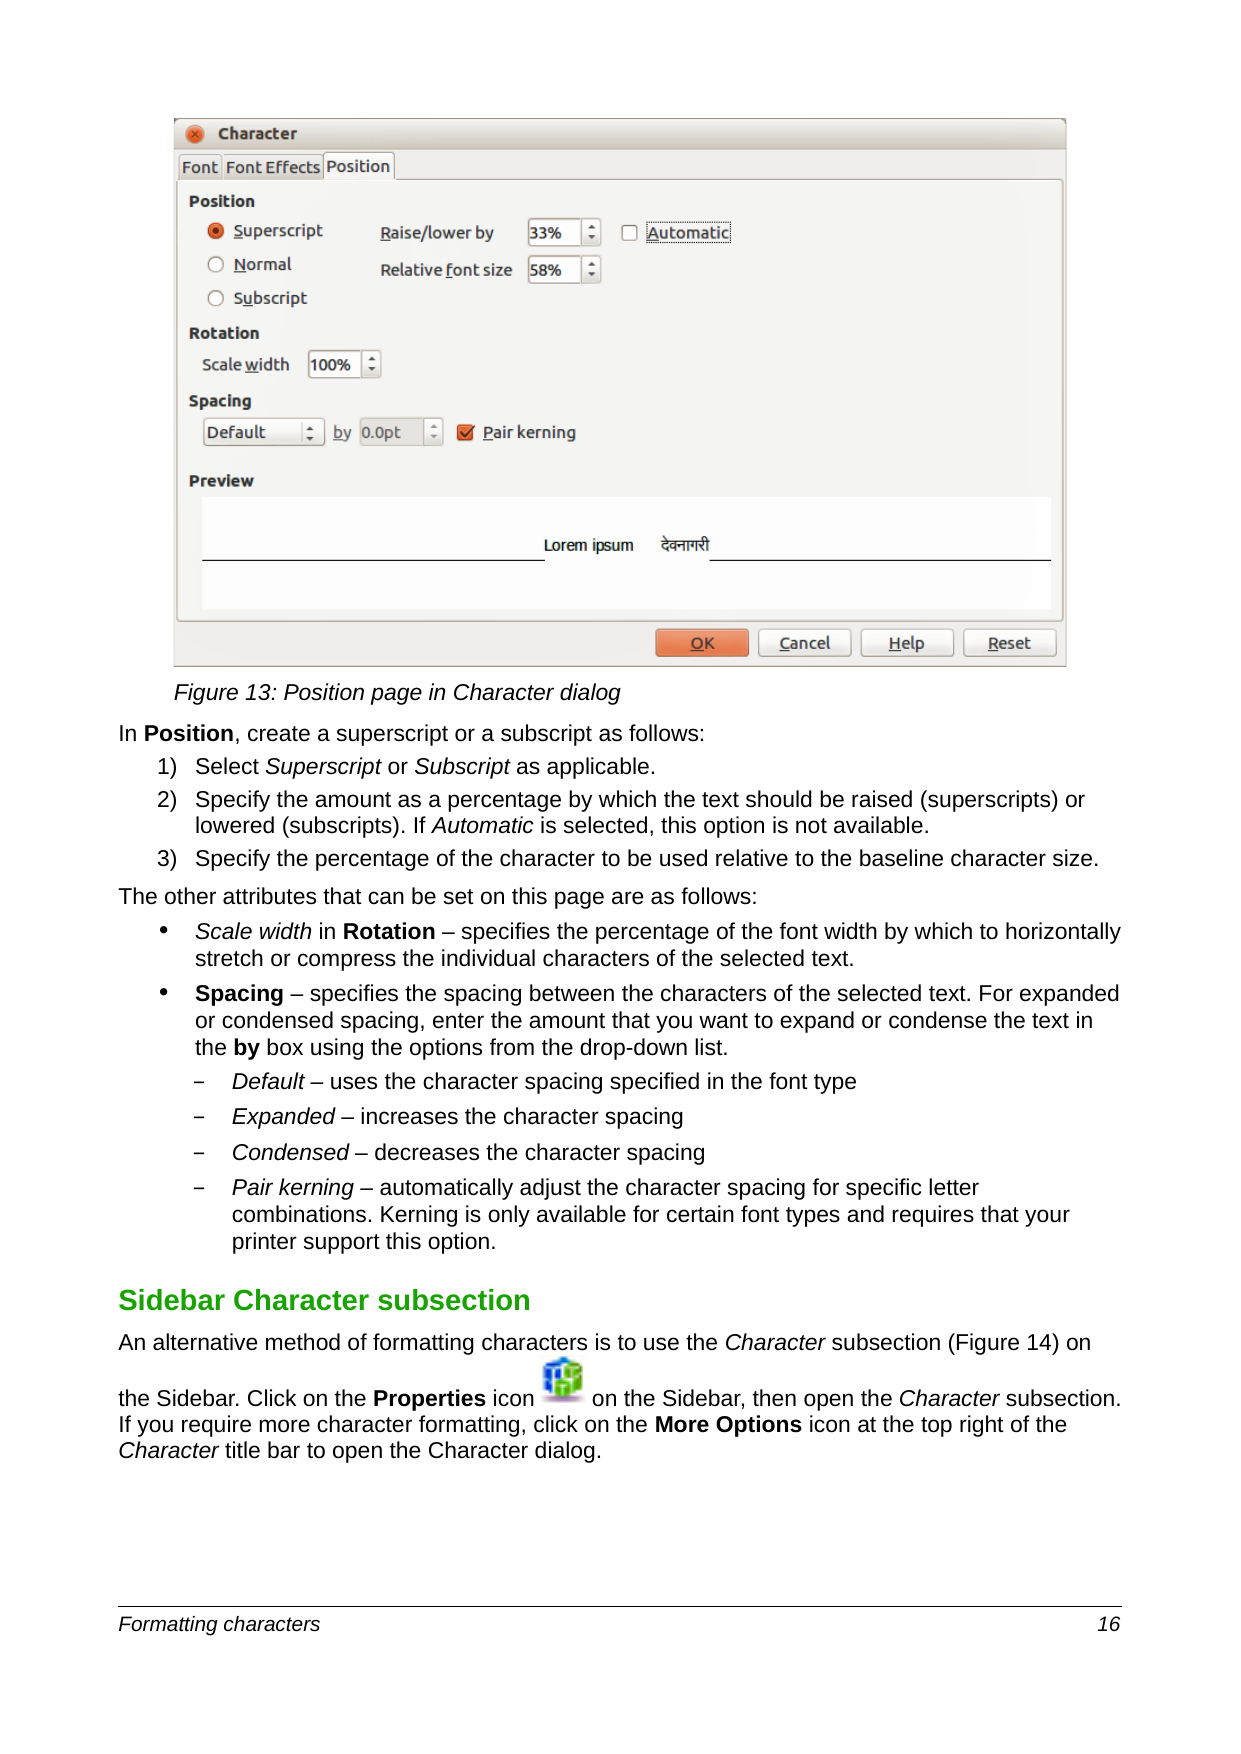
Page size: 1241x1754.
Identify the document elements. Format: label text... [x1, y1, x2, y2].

subtitle Sidebar Character subsection [118, 1283, 1122, 1317]
picture [173, 118, 1067, 667]
list The other attributes that can be set on this page are as follows: [118, 883, 1122, 910]
list Expanded – increases the character spacing [193, 1101, 1122, 1131]
list Default – uses the character spacing specified in the font type [193, 1066, 1122, 1095]
list Scale width in Rotation – specifies the percentage of the font width by which to horizontally stretch or compress the individual characters of the selected text. [156, 916, 1122, 972]
list Pair kerning – automatically adjust the character spacing for specific letter combinations. Kerning is only available for certain font types and requires that your printer support this option. [193, 1172, 1122, 1254]
picture [541, 1355, 586, 1406]
list Specify the amount as a percentage by which the text should be raised (superscripts) or lowered (subscripts). If Automatic is selected, this option is not available. [177, 786, 1122, 838]
list Select Superscript or Subscript as applicable. [177, 753, 1122, 779]
text Figure 13: Position page in Character dialog [174, 679, 1067, 705]
list Specify the percentage of the character to be used relative to the baseline character size. [177, 844, 1122, 871]
text An alternative method of formatting characters is to use the Character subsection (Figure 14) on the Sidebar. Click on the Properties icon on the Sidebar, then open the Character subsection. If you require more character formatting, click on the More Options icon at the top right of the Character title bar to open the Character dialog. [118, 1329, 1122, 1463]
list Spacing – specifies the spacing between the characters of the selected text. For expanded or condensed spacing, enter the amount that you want to expand or condense the text in the by box using the options from the drop-down list. [156, 978, 1122, 1060]
list Condensed – decreases the character spacing [193, 1137, 1122, 1166]
list In Position, create a superscript or a subscript as follows: [118, 720, 1122, 746]
